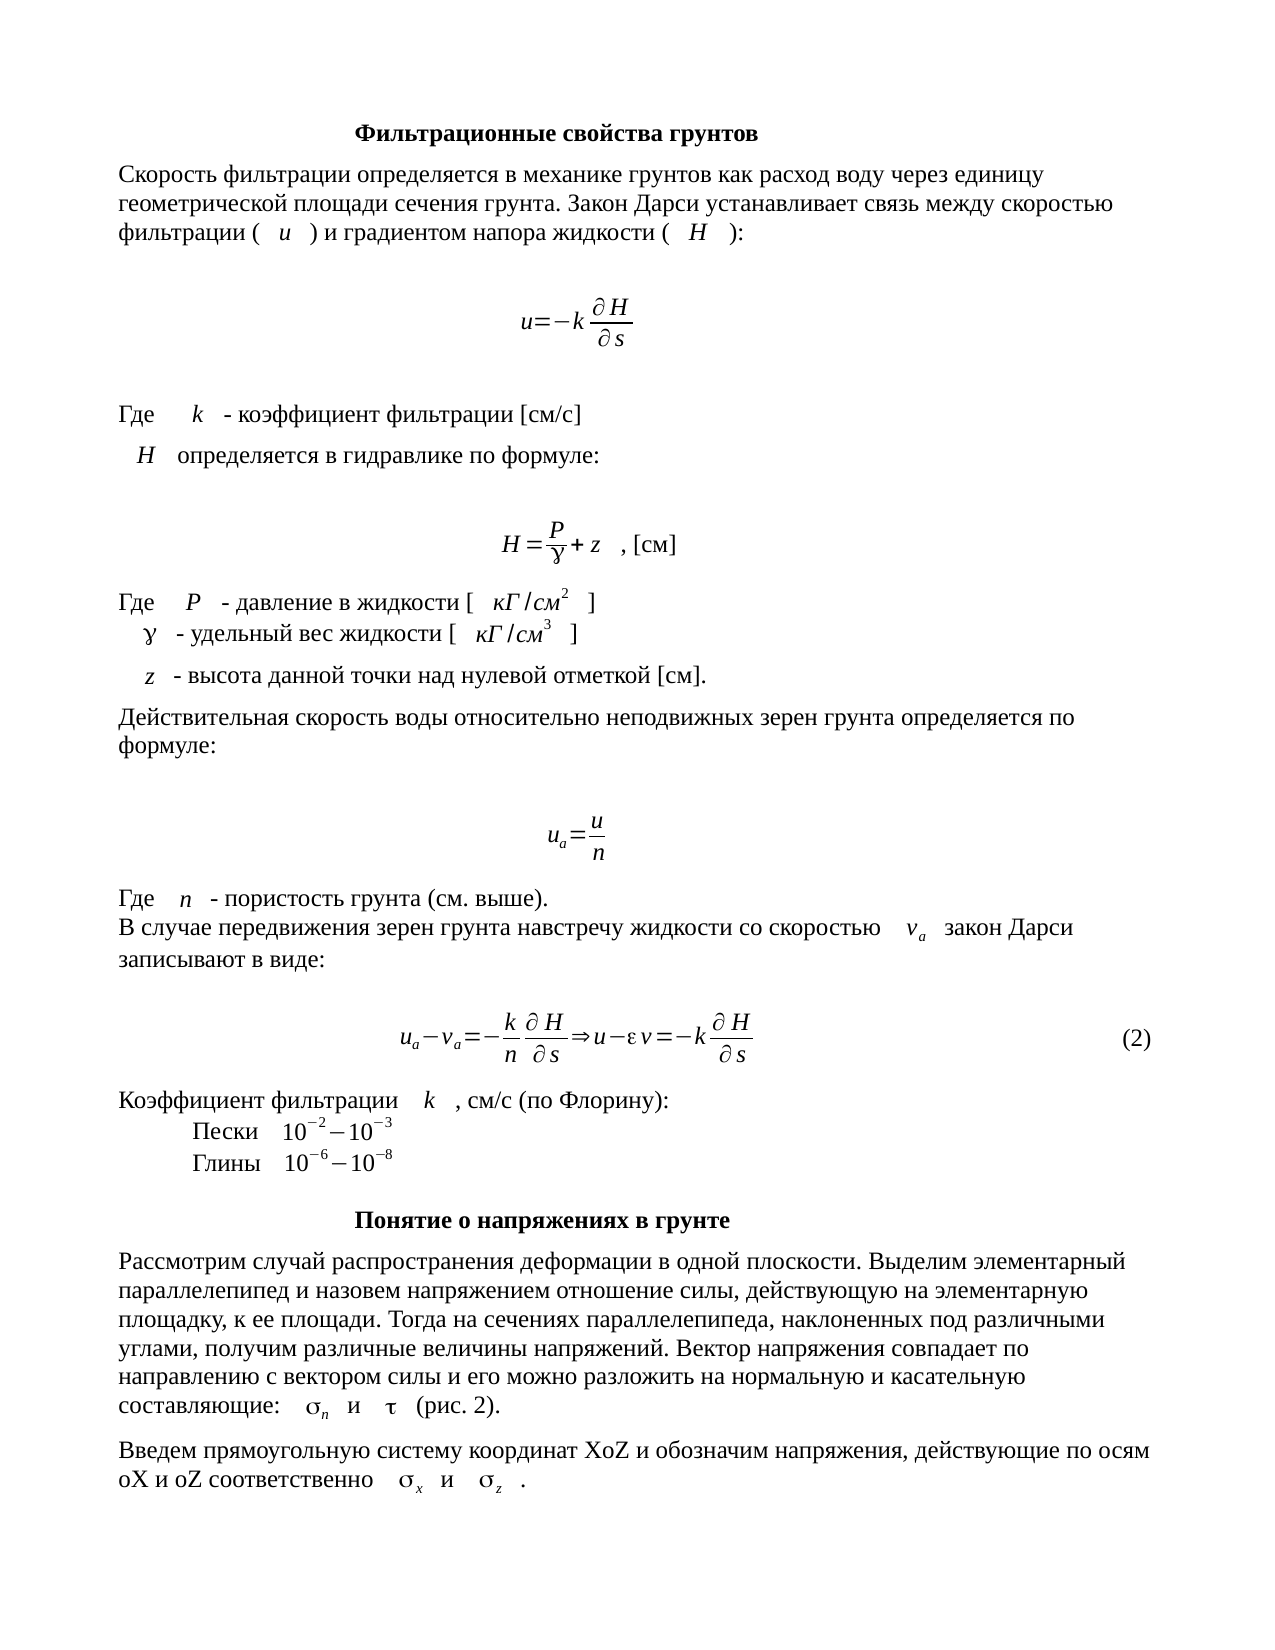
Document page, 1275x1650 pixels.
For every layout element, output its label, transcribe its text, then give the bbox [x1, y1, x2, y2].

text Глины [118, 1145, 1157, 1176]
text Понятие о напряжениях в грунте [354, 1205, 1157, 1234]
table_header [1041, 510, 1157, 584]
text определяется в гидравлике по формуле: [118, 440, 1157, 469]
text Где - пористость грунта (см. выше). [118, 883, 1157, 912]
table_header [1041, 287, 1157, 370]
text Коэффициент фильтрации , см/с (по Флорину): [118, 1085, 1157, 1114]
table_header (2) [1041, 1002, 1157, 1085]
table_header [118, 287, 1041, 370]
text Рассмотрим случай распространения деформации в одной плоскости. Выделим элементарный параллелепипед и назовем напряжением отношение силы, действующую на элементарную площадку, к ее площади. Тогда на сечениях параллелепипеда, наклоненных под различными углами, получим различные величины напряжений. Вектор напряжения совпадает по направлению с вектором силы и его можно разложить на нормальную и касательную составляющие: и (рис. 2). [118, 1246, 1157, 1422]
text Пески [118, 1114, 1157, 1145]
text Введем прямоугольную систему координат XoZ и обозначим напряжения, действующие по осям oX и oZ соответственно и . [118, 1435, 1157, 1496]
text В случае передвижения зерен грунта навстречу жидкости со скоростью закон Дарси записывают в виде: [118, 912, 1157, 973]
text - высота данной точки над нулевой отметкой [см]. [118, 660, 1157, 689]
table_header [118, 1002, 1041, 1085]
table_header , [см] [118, 510, 1041, 584]
text Фильтрационные свойства грунтов [354, 118, 1157, 147]
text Где - коэффициент фильтрации [см/с] [118, 399, 1157, 427]
text Действительная скорость воды относительно неподвижных зерен грунта определяется по формуле: [118, 702, 1157, 759]
text Скорость фильтрации определяется в механике грунтов как расход воду через единицу геометрической площади сечения грунта. Закон Дарси устанавливает связь между скоростью фильтрации () и градиентом напора жидкости (): [118, 159, 1157, 246]
table_header [118, 800, 1041, 883]
text Где - давление в жидкости [] [118, 584, 1157, 616]
text - удельный вес жидкости [] [118, 616, 1157, 648]
table_header [1041, 800, 1157, 883]
